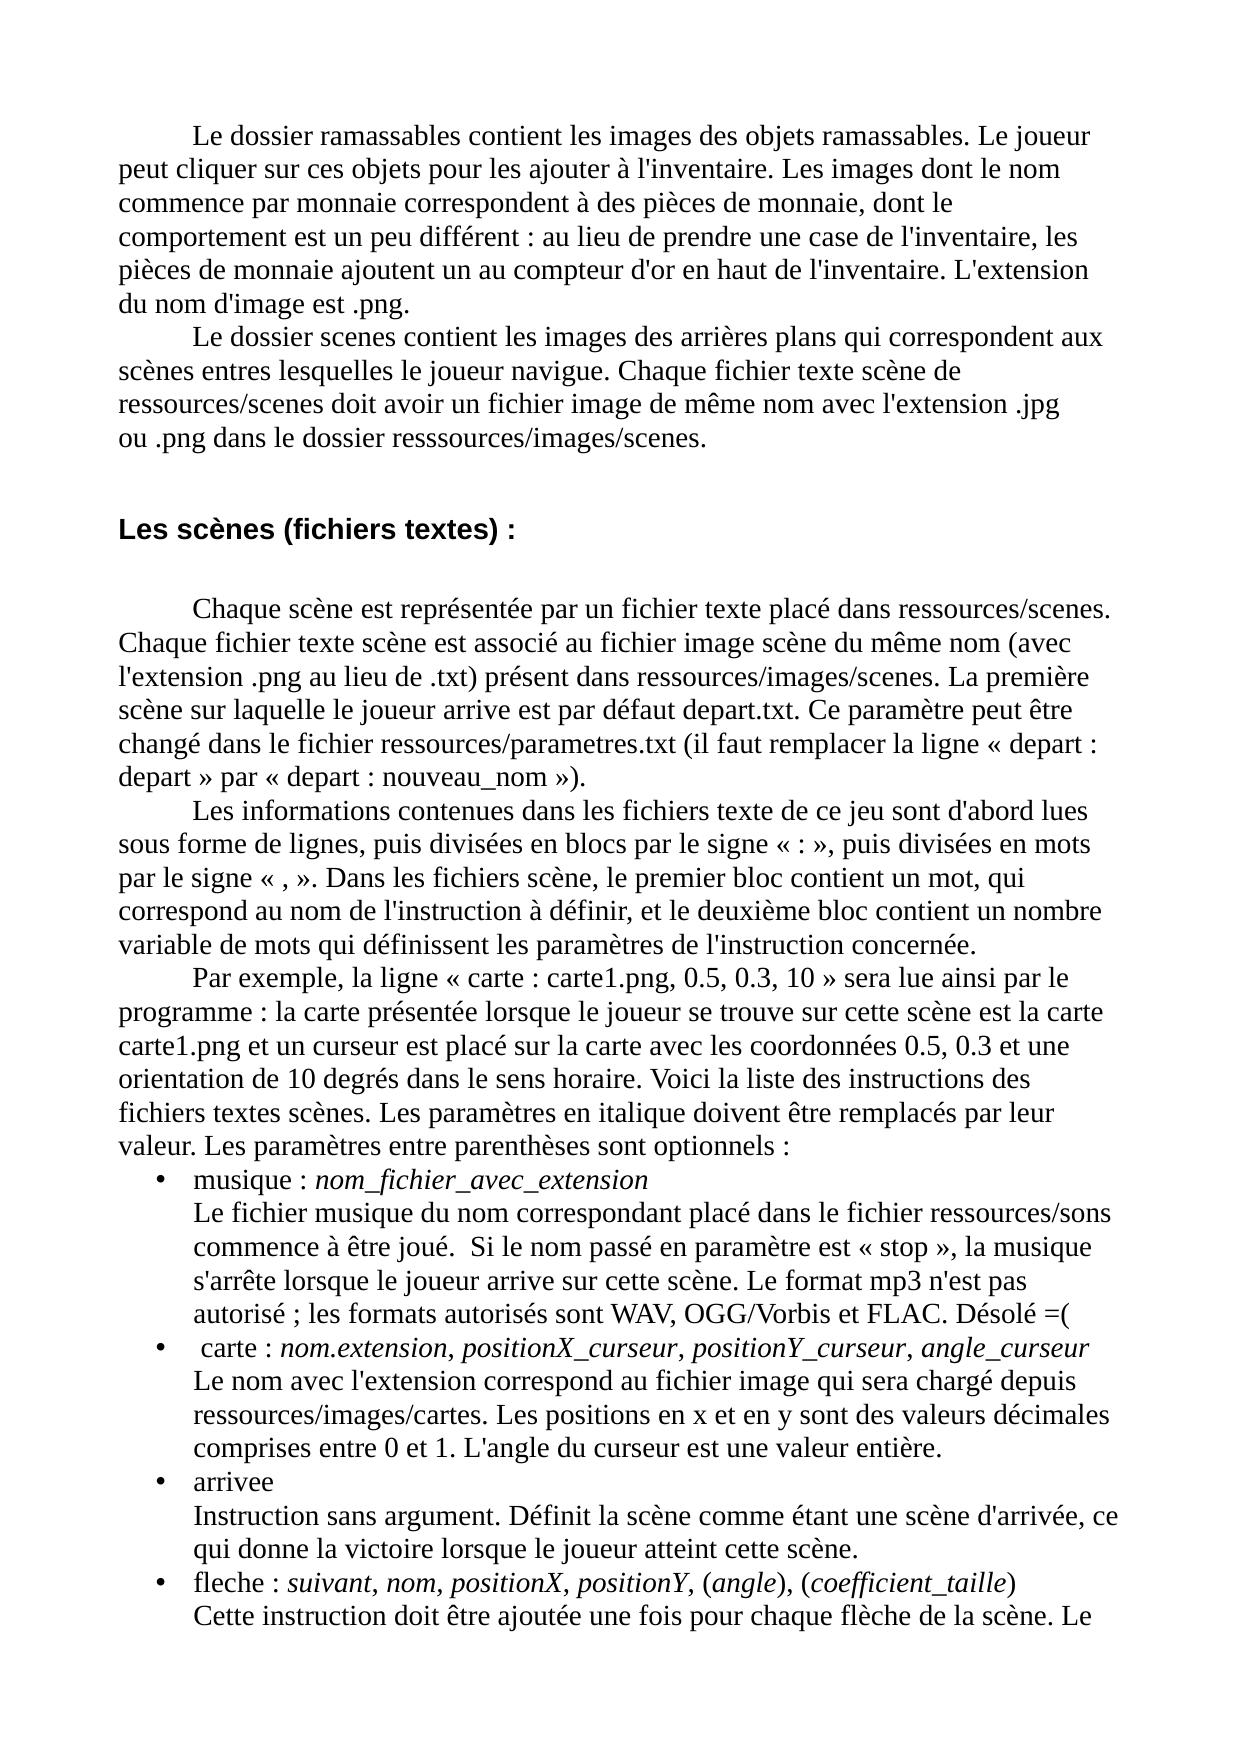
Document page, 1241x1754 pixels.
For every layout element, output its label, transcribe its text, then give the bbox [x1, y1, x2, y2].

list arrivee Instruction sans argument. Définit la scène comme étant une scène d'arrivée, ce qui donne la victoire lorsque le joueur atteint cette scène. [156, 1464, 1122, 1565]
list carte : nom.extension, positionX_curseur, positionY_curseur, angle_curseur Le nom avec l'extension correspond au fichier image qui sera chargé depuis ressources/images/cartes. Les positions en x et en y sont des valeurs décimales comprises entre 0 et 1. L'angle du curseur est une valeur entière. [156, 1330, 1122, 1464]
list fleche : suivant, nom, positionX, positionY, (angle), (coefficient_taille) Cette instruction doit être ajoutée une fois pour chaque flèche de la scène. Le [156, 1565, 1122, 1632]
subtitle Les scènes (fichiers textes) : [118, 512, 1122, 546]
text Le dossier scenes contient les images des arrières plans qui correspondent aux scènes entres lesquelles le joueur navigue. Chaque fichier texte scène de ressources/scenes doit avoir un fichier image de même nom avec l'extension .jpg ou .png dans le dossier resssources/images/scenes. [118, 319, 1122, 453]
list musique : nom_fichier_avec_extension Le fichier musique du nom correspondant placé dans le fichier ressources/sons commence à être joué. Si le nom passé en paramètre est « stop », la musique s'arrête lorsque le joueur arrive sur cette scène. Le format mp3 n'est pas autorisé ; les formats autorisés sont WAV, OGG/Vorbis et FLAC. Désolé =( [156, 1162, 1122, 1330]
text Chaque scène est représentée par un fichier texte placé dans ressources/scenes. Chaque fichier texte scène est associé au fichier image scène du même nom (avec l'extension .png au lieu de .txt) présent dans ressources/images/scenes. La première scène sur laquelle le joueur arrive est par défaut depart.txt. Ce paramètre peut être changé dans le fichier ressources/parametres.txt (il faut remplacer la ligne « depart : depart » par « depart : nouveau_nom »). [118, 592, 1122, 793]
text Par exemple, la ligne « carte : carte1.png, 0.5, 0.3, 10 » sera lue ainsi par le programme : la carte présentée lorsque le joueur se trouve sur cette scène est la carte carte1.png et un curseur est placé sur la carte avec les coordonnées 0.5, 0.3 et une orientation de 10 degrés dans le sens horaire. Voici la liste des instructions des fichiers textes scènes. Les paramètres en italique doivent être remplacés par leur valeur. Les paramètres entre parenthèses sont optionnels : [118, 961, 1122, 1162]
text Le dossier ramassables contient les images des objets ramassables. Le joueur peut cliquer sur ces objets pour les ajouter à l'inventaire. Les images dont le nom commence par monnaie correspondent à des pièces de monnaie, dont le comportement est un peu différent : au lieu de prendre une case de l'inventaire, les pièces de monnaie ajoutent un au compteur d'or en haut de l'inventaire. L'extension du nom d'image est .png. [118, 118, 1122, 319]
text Les informations contenues dans les fichiers texte de ce jeu sont d'abord lues sous forme de lignes, puis divisées en blocs par le signe « : », puis divisées en mots par le signe « , ». Dans les fichiers scène, le premier bloc contient un mot, qui correspond au nom de l'instruction à définir, et le deuxième bloc contient un nombre variable de mots qui définissent les paramètres de l'instruction concernée. [118, 793, 1122, 961]
